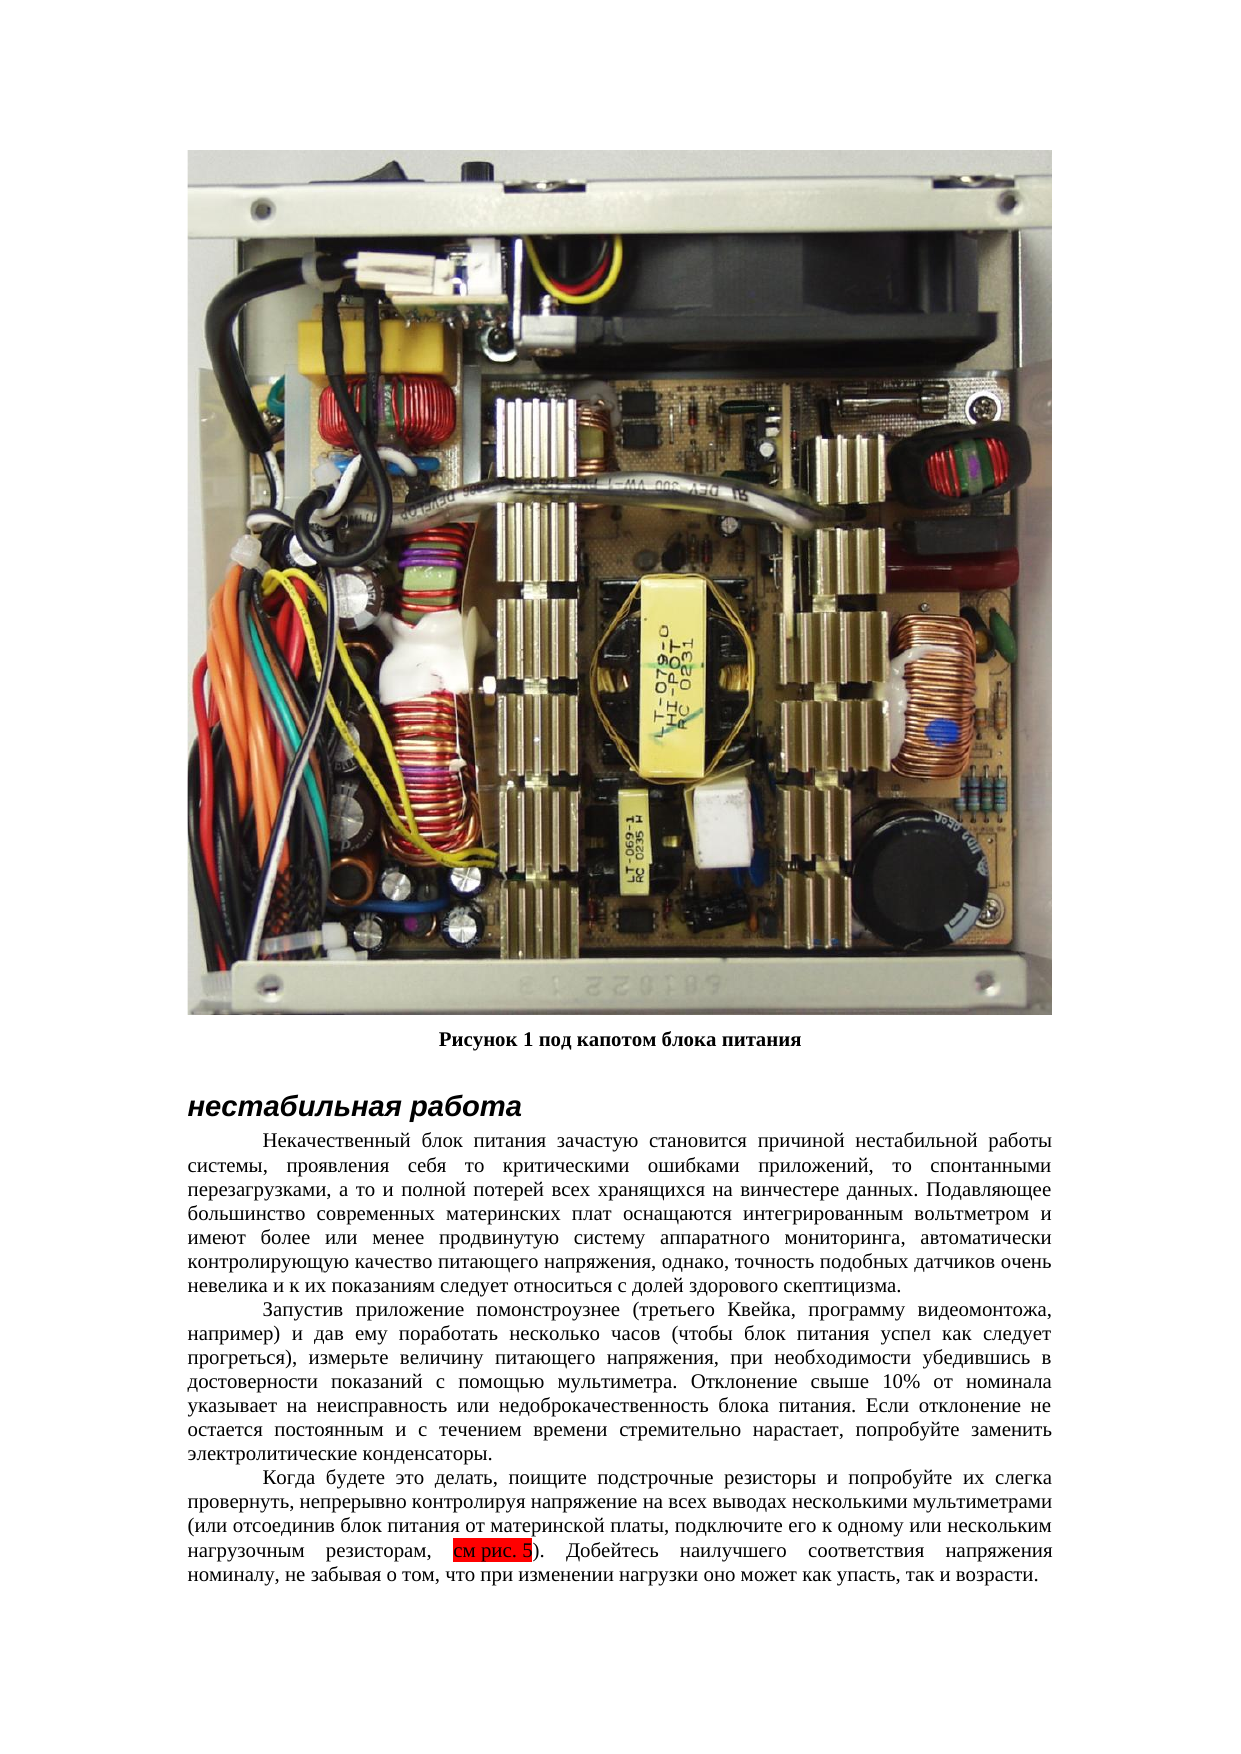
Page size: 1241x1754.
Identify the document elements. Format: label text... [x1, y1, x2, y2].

picture [187, 150, 1052, 1015]
text Некачественный блок питания зачастую становится причиной нестабильной работы системы, проявления себя то критическими ошибками приложений, то спонтанными перезагрузками, а то и полной потерей всех хранящихся на винчестере данных. Подавляющее большинство современных материнских плат оснащаются интегрированным вольтметром и имеют более или менее продвинутую систему аппаратного мониторинга, автоматически контролирующую качество питающего напряжения, однако, точность подобных датчиков очень невелика и к их показаниям следует относиться с долей здорового скептицизма. [187, 1128, 1053, 1297]
text Рисунок 1 под капотом блока питания [187, 1027, 1053, 1051]
subtitle нестабильная работа [187, 1089, 1053, 1122]
text Когда будете это делать, поищите подстрочные резисторы и попробуйте их слегка провернуть, непрерывно контролируя напряжение на всех выводах несколькими мультиметрами (или отсоединив блок питания от материнской платы, подключите его к одному или нескольким нагрузочным резисторам, см рис. 5). Добейтесь наилучшего соответствия напряжения номиналу, не забывая о том, что при изменении нагрузки оно может как упасть, так и возрасти. [187, 1465, 1053, 1586]
text Запустив приложение помонстроузнее (третьего Квейка, программу видеомонтожа, например) и дав ему поработать несколько часов (чтобы блок питания успел как следует прогреться), измерьте величину питающего напряжения, при необходимости убедившись в достоверности показаний с помощью мультиметра. Отклонение свыше 10% от номинала указывает на неисправность или недоброкачественность блока питания. Если отклонение не остается постоянным и с течением времени стремительно нарастает, попробуйте заменить электролитические конденсаторы. [187, 1297, 1053, 1465]
